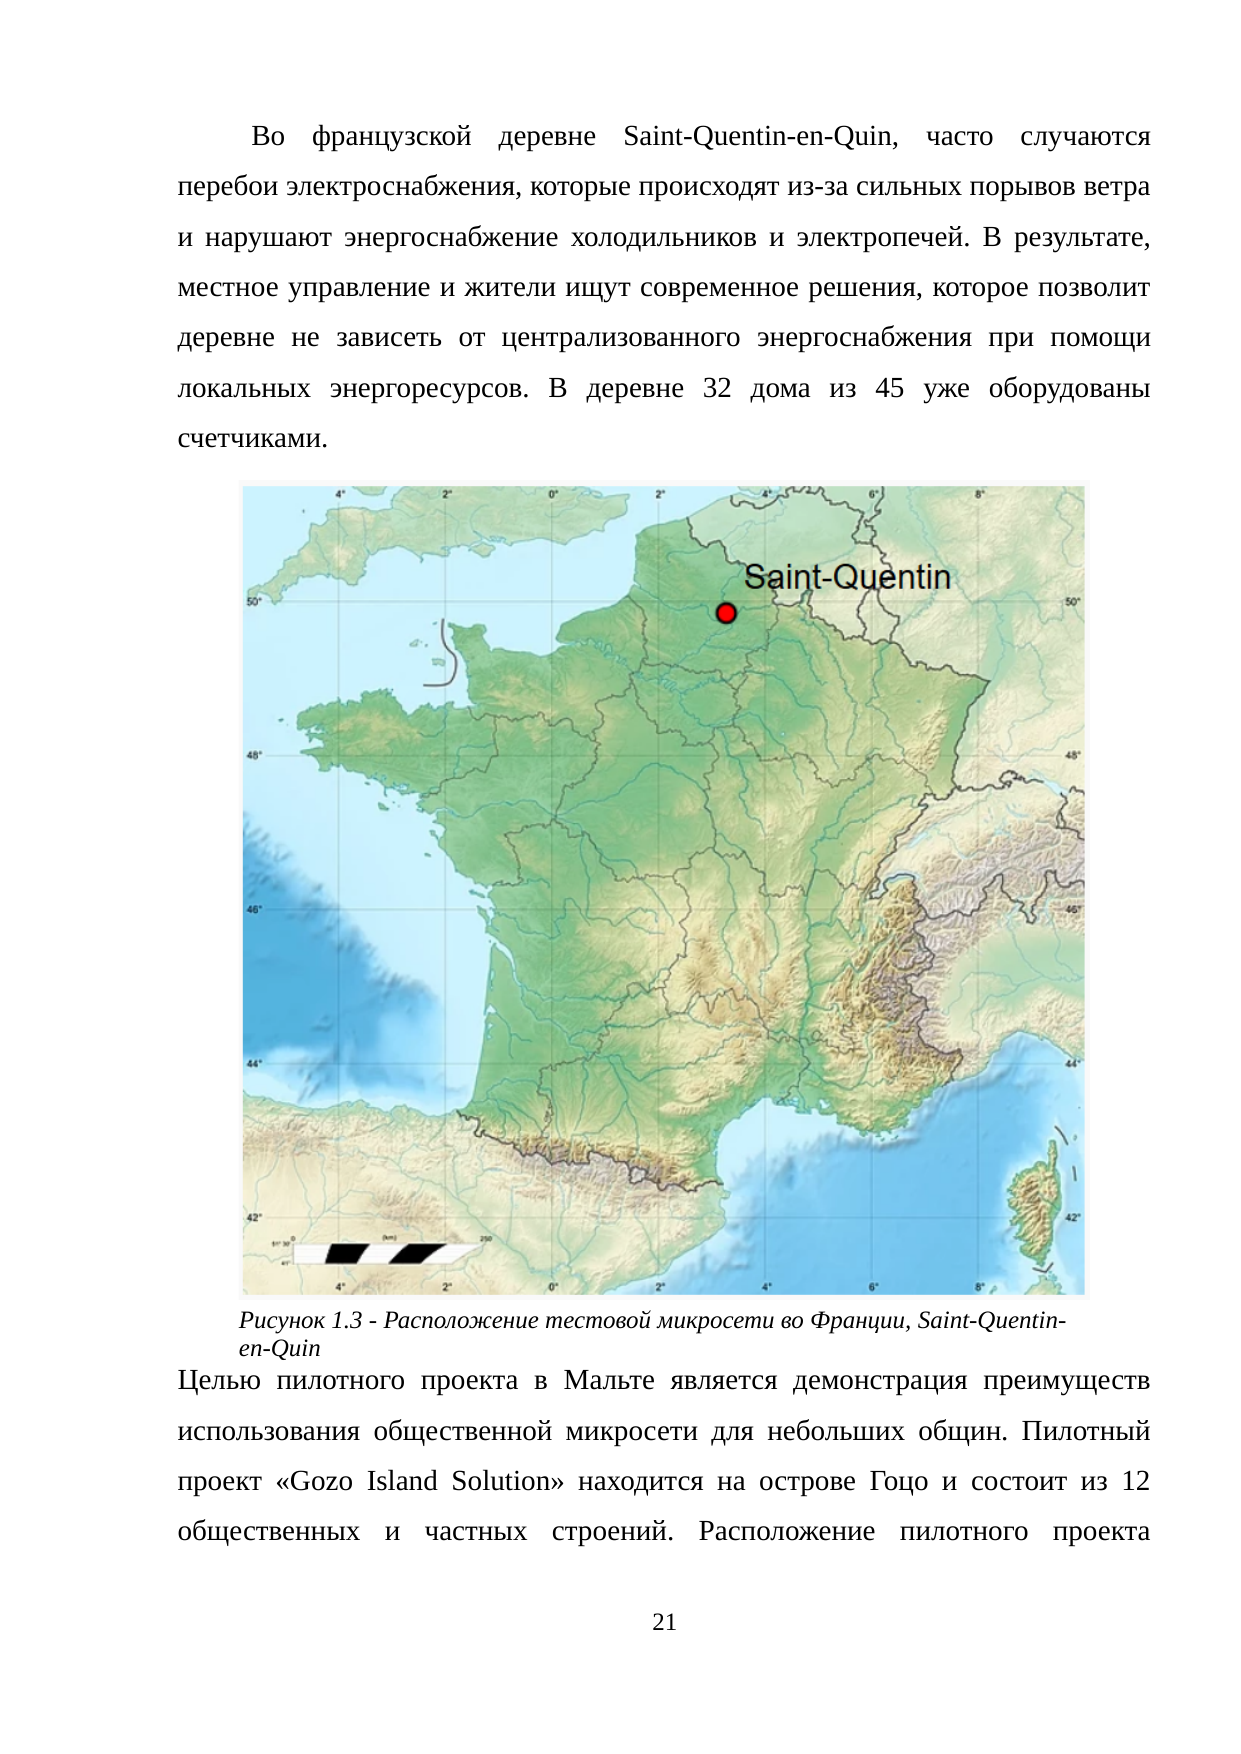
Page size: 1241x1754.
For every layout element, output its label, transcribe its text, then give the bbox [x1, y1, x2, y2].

text Рисунок 1.3 - Расположение тестовой микросети во Франции, Saint-Quentin-en-Quin [239, 1300, 1090, 1362]
text [239, 468, 1090, 480]
text Во французской деревне Saint-Quentin-en-Quin, часто случаются перебои электроснабжения, которые происходят из-за сильных порывов ветра и нарушают энергоснабжение холодильников и электропечей. В результате, местное управление и жители ищут современное решения, которое позволит деревне не зависеть от централизованного энергоснабжения при помощи локальных энергоресурсов. В деревне 32 дома из 45 уже оборудованы счетчиками. [177, 118, 1152, 453]
picture [238, 480, 1090, 1300]
text Целью пилотного проекта в Мальте является демонстрация преимуществ использования общественной микросети для небольших общин. Пилотный проект «Gozo Island Solution» находится на острове Гоцо и состоит из 12 общественных и частных строений. Расположение пилотного проекта [177, 485, 1152, 1547]
